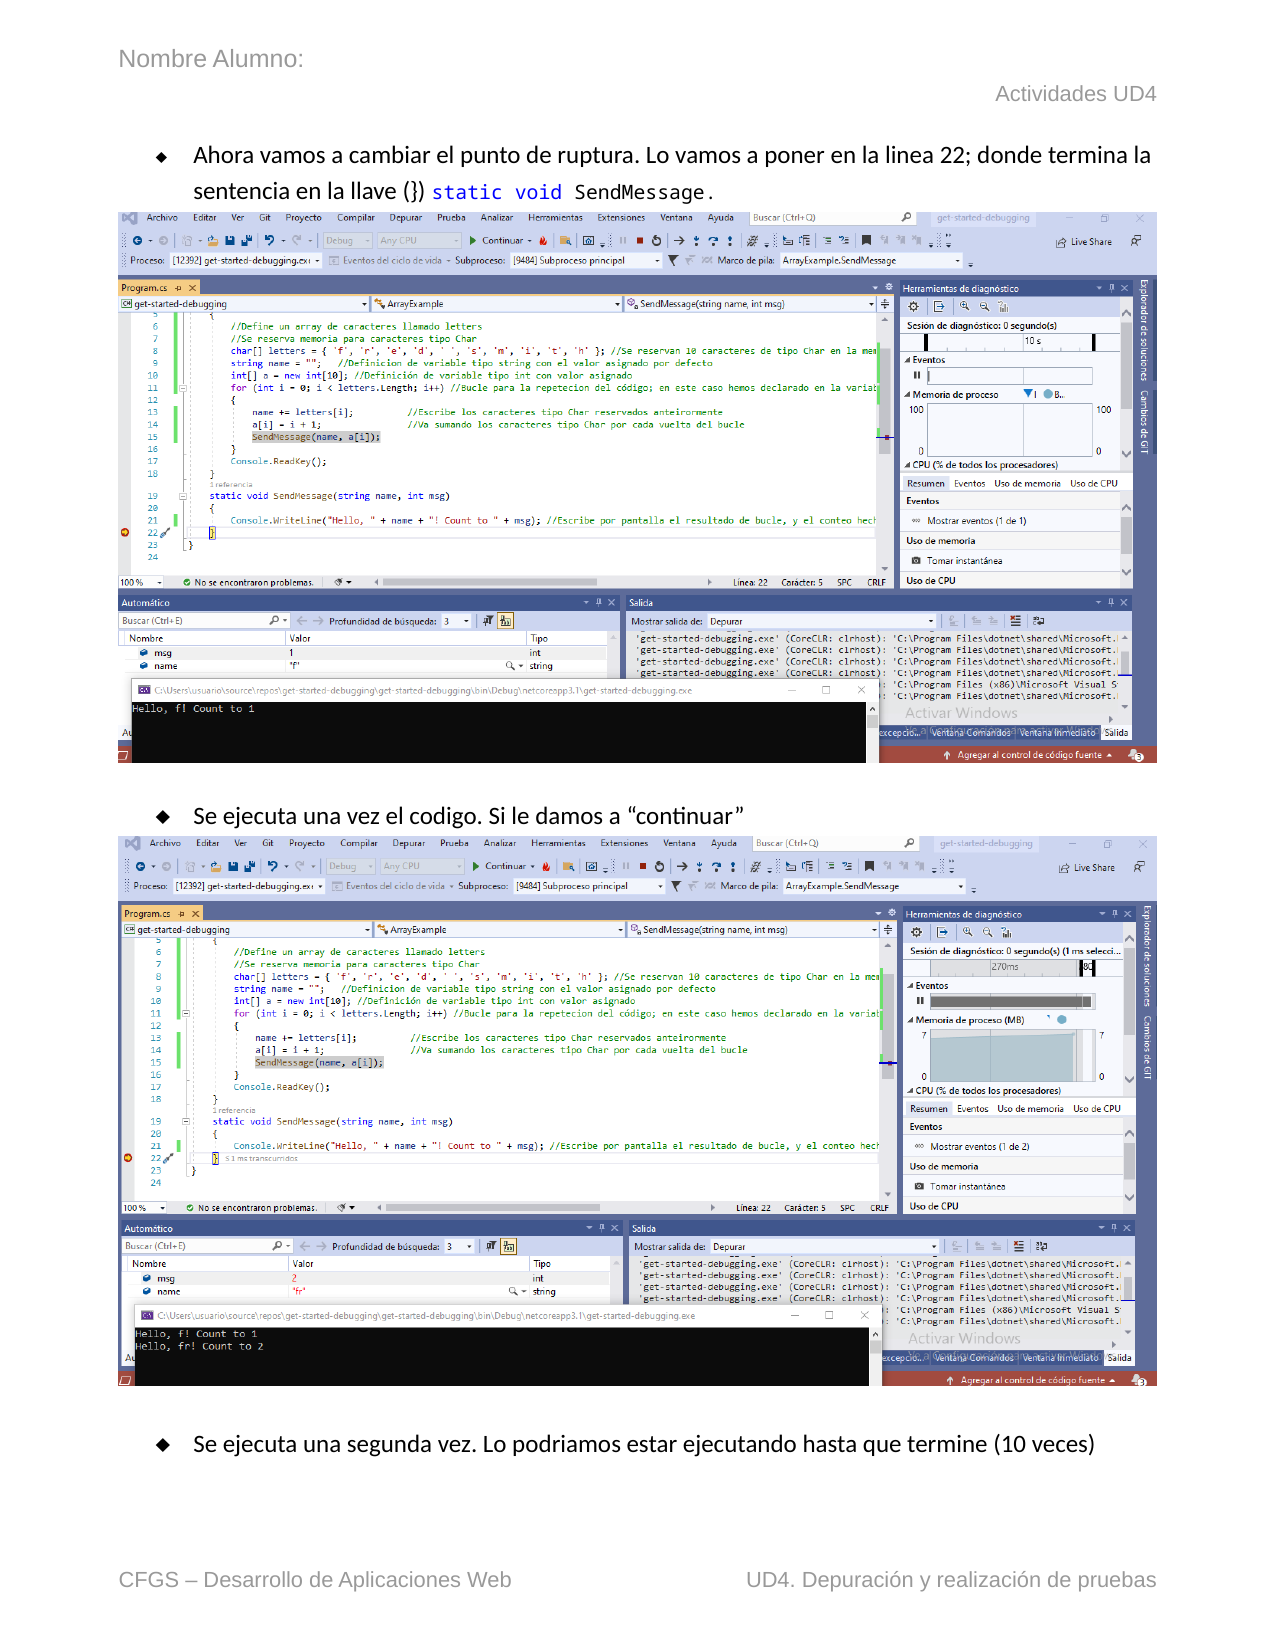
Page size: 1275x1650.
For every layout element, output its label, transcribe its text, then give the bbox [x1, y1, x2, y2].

picture [118, 212, 1157, 763]
picture [118, 836, 1157, 1386]
list Se ejecuta una vez el codigo. Si le damos a “continuar” [156, 800, 1157, 831]
list Ahora vamos a cambiar el punto de ruptura. Lo vamos a poner en la linea 22; donde termina la sentencia en la llave (}) static void SendMessage. [156, 139, 1157, 206]
list Se ejecuta una segunda vez. Lo podriamos estar ejecutando hasta que termine (10 veces) [156, 1428, 1157, 1458]
